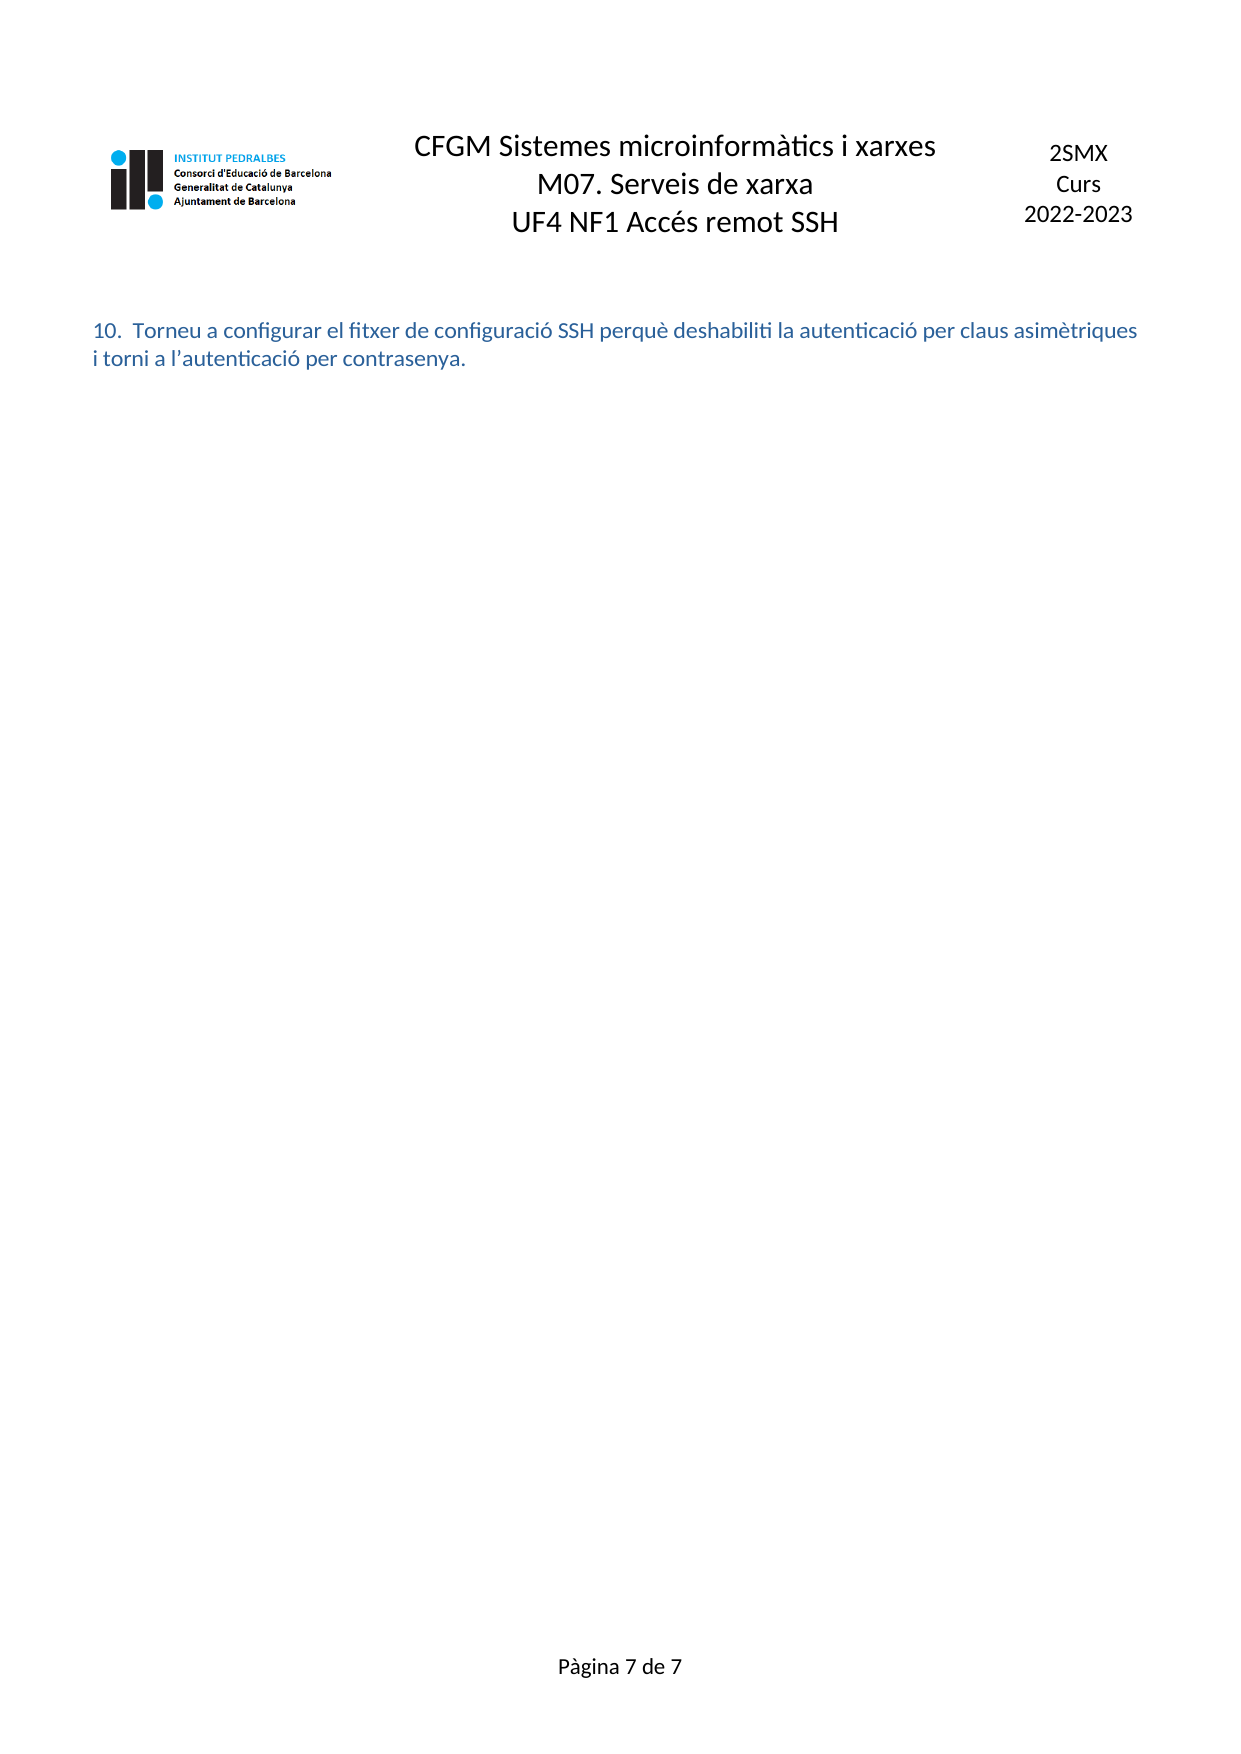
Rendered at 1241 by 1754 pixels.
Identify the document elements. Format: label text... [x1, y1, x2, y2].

text 10. Torneu a configurar el fitxer de configuració SSH perquè deshabiliti la autenticació per claus asimètriques i torni a l’autenticació per contrasenya. [92, 316, 1148, 372]
picture [107, 148, 338, 213]
